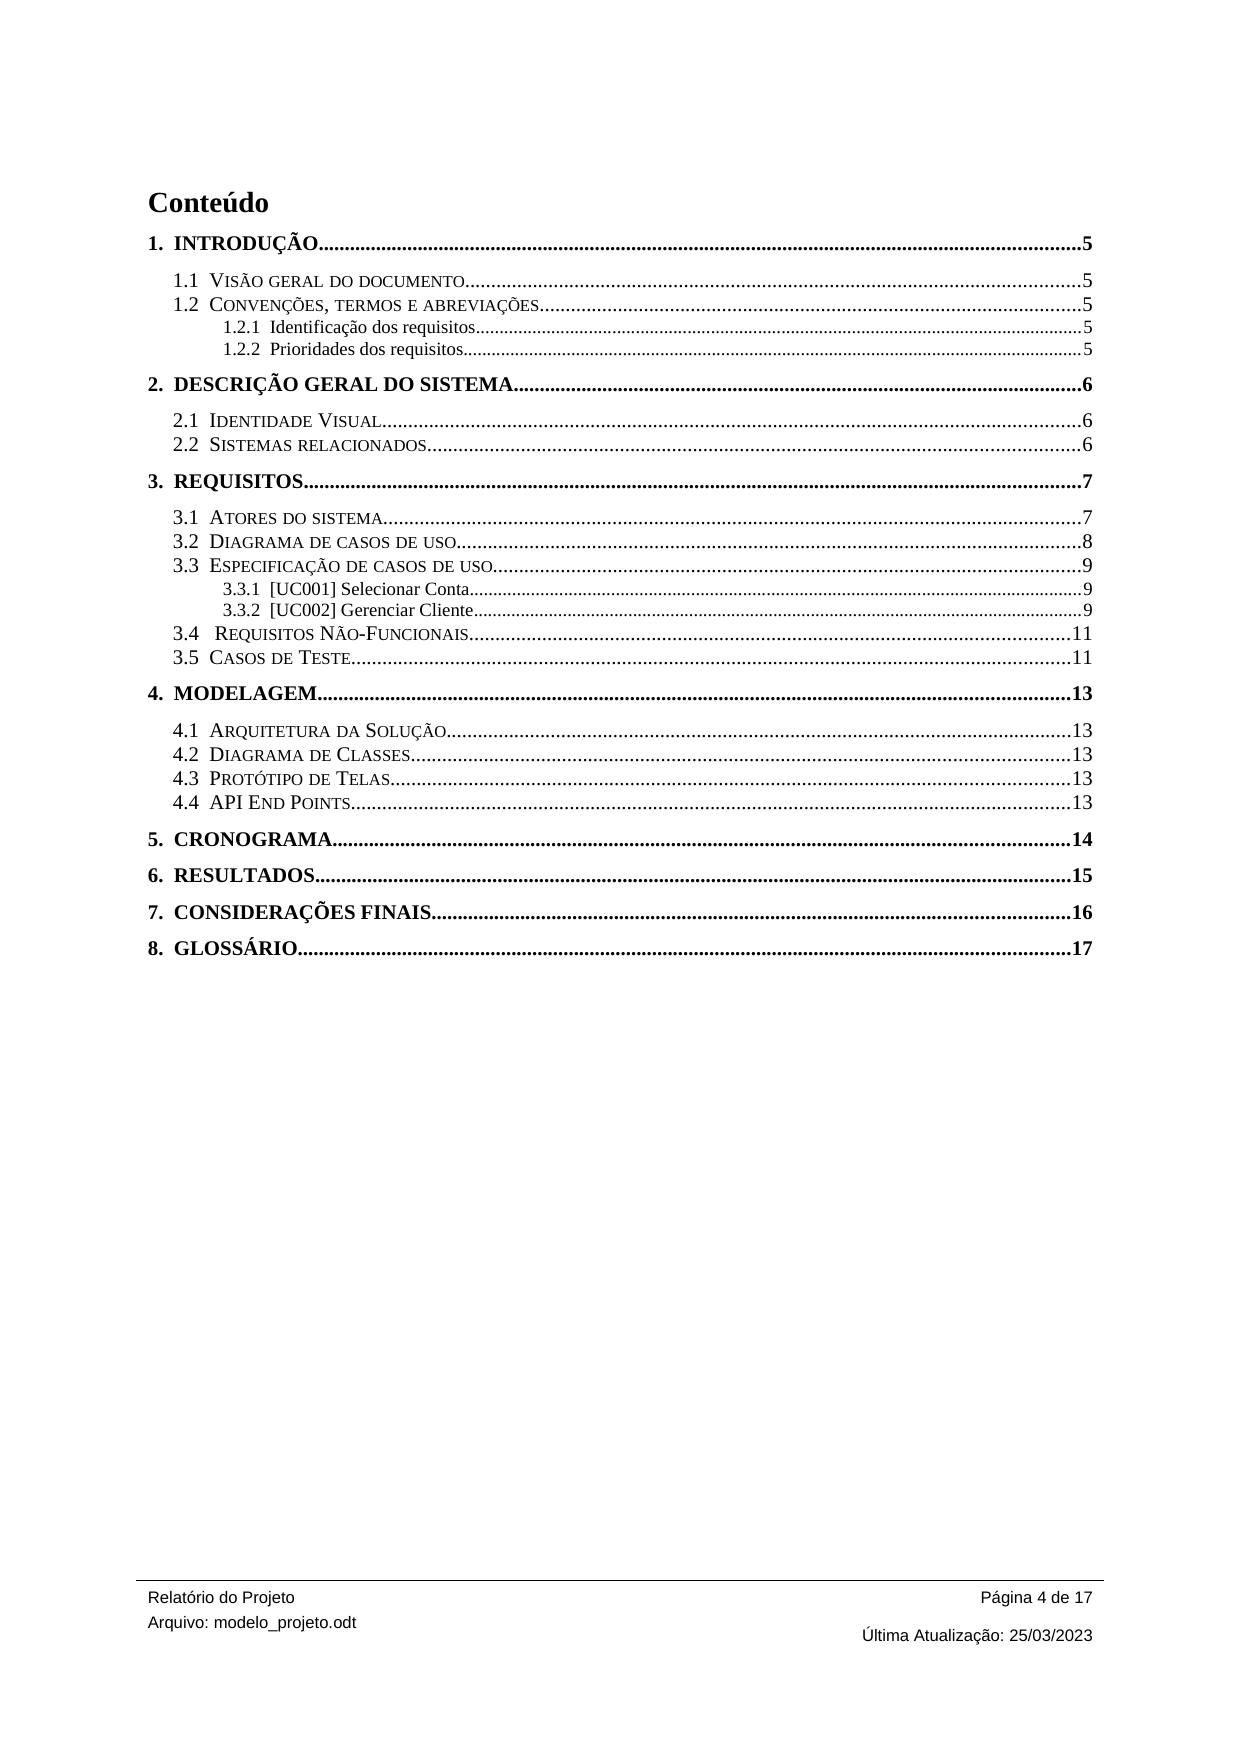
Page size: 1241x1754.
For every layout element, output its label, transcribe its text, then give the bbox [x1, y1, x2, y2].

text 4.4 API End Points 13 [173, 790, 1092, 814]
text 1.2 Convenções, termos e abreviações 5 [173, 292, 1092, 316]
text 3.3.2 [UC002] Gerenciar Cliente 9 [223, 599, 1092, 621]
text 3. Requisitos 7 [148, 469, 1092, 493]
text 4.3 Protótipo de Telas 13 [173, 766, 1092, 790]
text 2.1 Identidade Visual 6 [173, 408, 1092, 432]
text 1.2.2 Prioridades dos requisitos 5 [223, 337, 1092, 359]
text 4.1 Arquitetura da Solução 13 [173, 718, 1092, 742]
text 1.1 Visão geral do documento 5 [173, 268, 1092, 292]
text 3.2 Diagrama de casos de uso 8 [173, 529, 1092, 553]
text Conteúdo [148, 185, 1092, 219]
text 2. Descrição geral do sistema 6 [148, 372, 1092, 396]
text 5. Cronograma 14 [148, 827, 1092, 851]
text 6. Resultados 15 [148, 863, 1092, 887]
text 1.2.1 Identificação dos requisitos 5 [223, 316, 1092, 337]
text 3.1 Atores do sistema 7 [173, 505, 1092, 529]
text 7. Considerações Finais 16 [148, 900, 1092, 924]
text 3.3.1 [UC001] Selecionar Conta 9 [223, 577, 1092, 599]
text 2.2 Sistemas relacionados 6 [173, 432, 1092, 456]
text 4.2 Diagrama de Classes 13 [173, 742, 1092, 766]
text 3.3 Especificação de casos de uso 9 [173, 553, 1092, 577]
text 1. Introdução 5 [148, 231, 1092, 255]
text 8. Glossário 17 [148, 936, 1092, 960]
text 4. Modelagem 13 [148, 681, 1092, 705]
text 3.5 Casos de Teste 11 [173, 645, 1092, 669]
text 3.4 Requisitos Não-Funcionais 11 [173, 621, 1092, 645]
